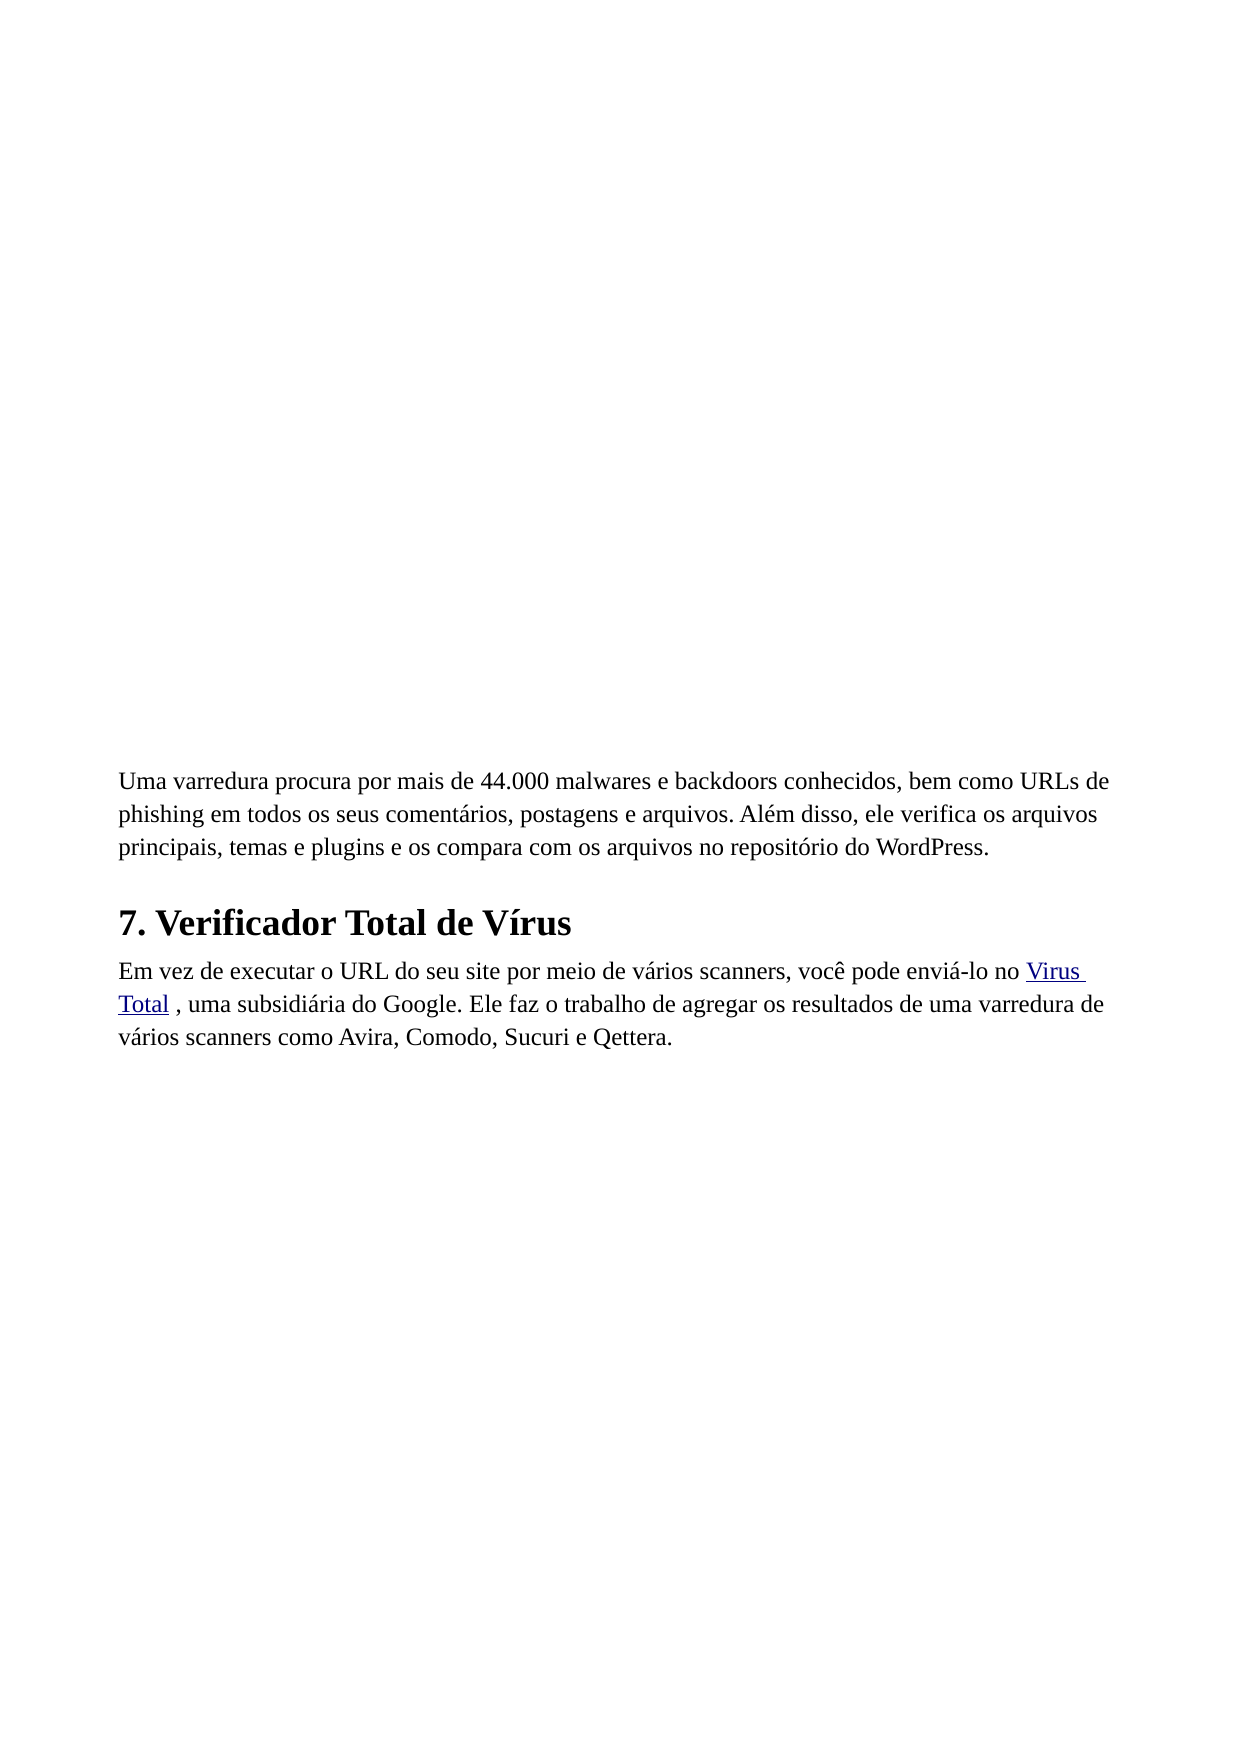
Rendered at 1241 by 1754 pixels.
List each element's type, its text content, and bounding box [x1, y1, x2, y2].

text Uma varredura procura por mais de 44.000 malwares e backdoors conhecidos, bem como URLs de phishing em todos os seus comentários, postagens e arquivos. Além disso, ele verifica os arquivos principais, temas e plugins e os compara com os arquivos no repositório do WordPress. [118, 766, 1122, 861]
text Em vez de executar o URL do seu site por meio de vários scanners, você pode enviá-lo no Virus Total , uma subsidiária do Google. Ele faz o trabalho de agregar os resultados de uma varredura de vários scanners como Avira, Comodo, Sucuri e Qettera. [118, 956, 1122, 1051]
subtitle 7. Verificador Total de Vírus [118, 900, 1122, 943]
